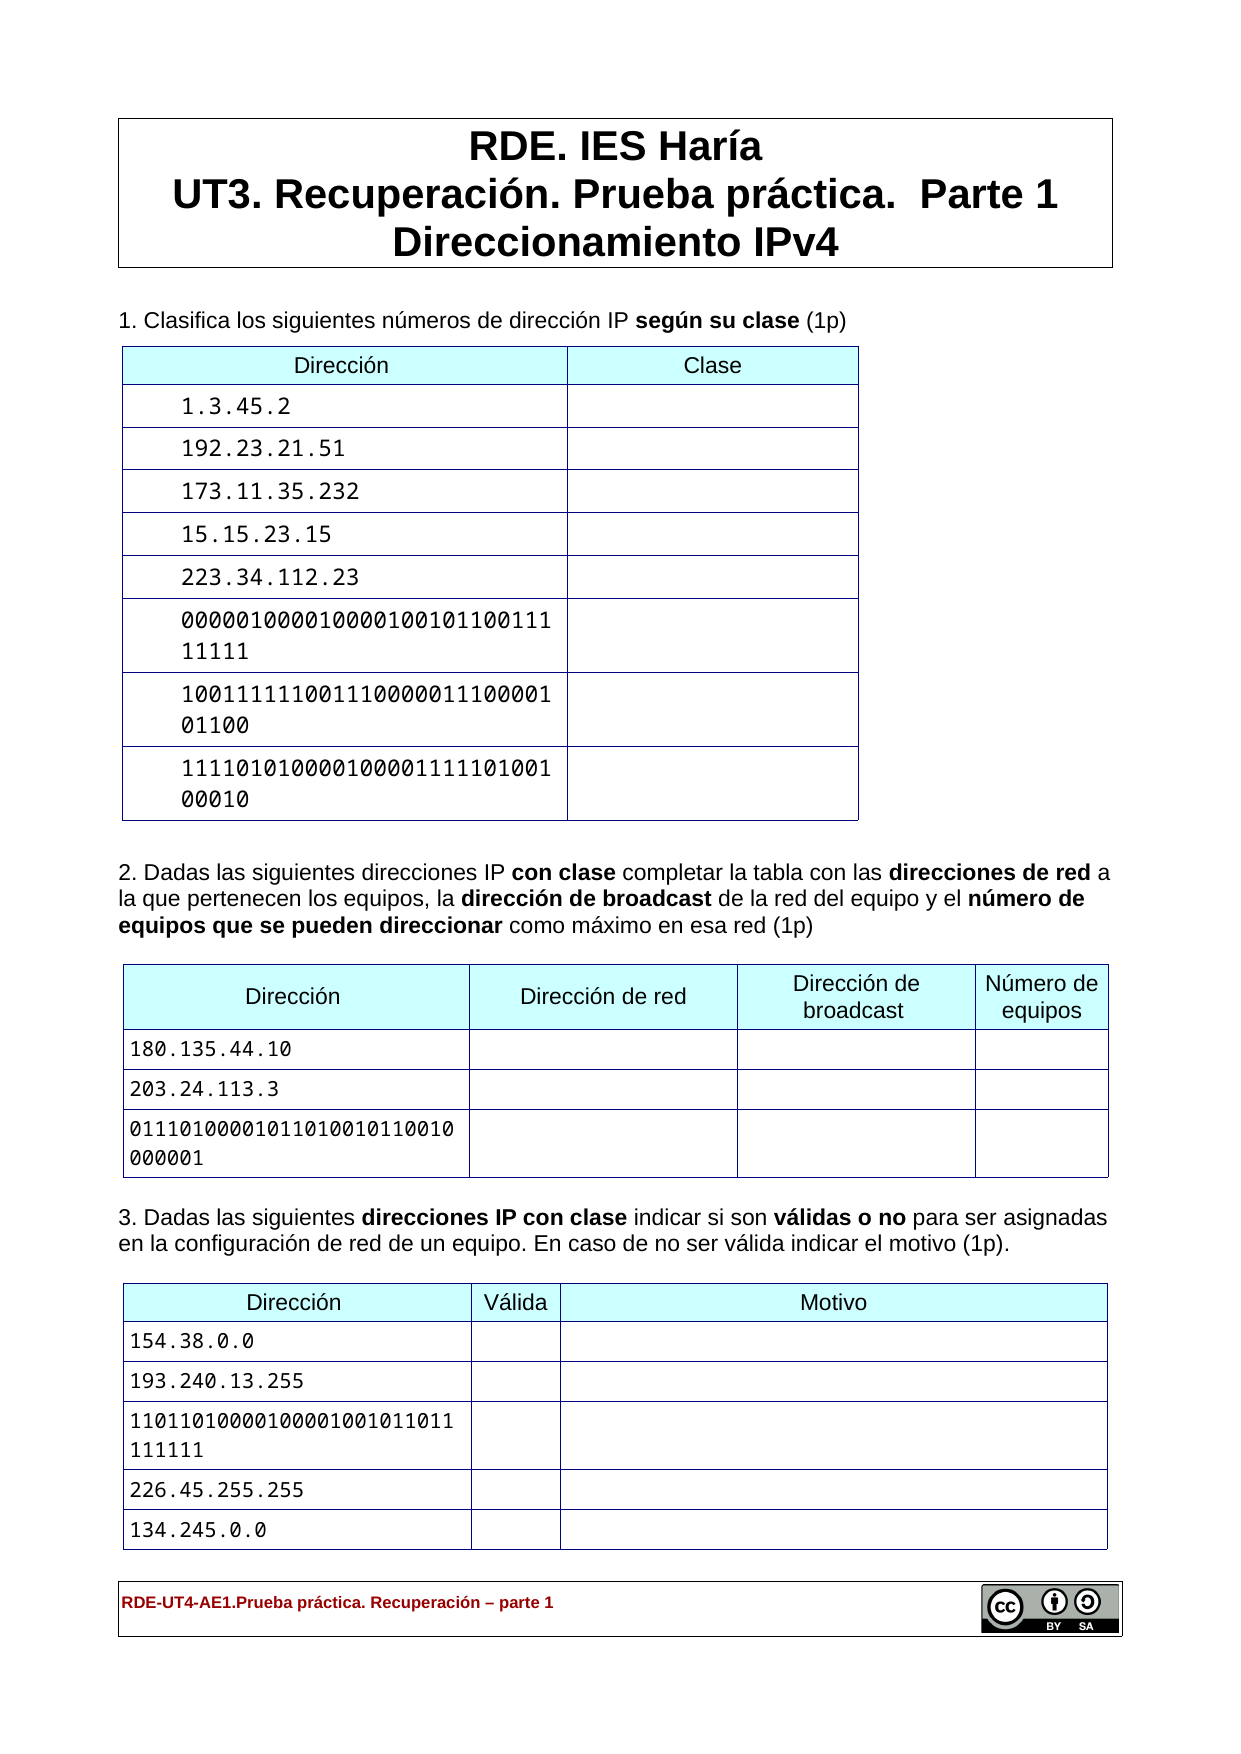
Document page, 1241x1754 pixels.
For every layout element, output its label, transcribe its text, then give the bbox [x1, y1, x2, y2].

table_header Clase [568, 347, 858, 384]
table_cell [568, 673, 858, 746]
table_cell [976, 1030, 1108, 1069]
table_header Motivo [561, 1284, 1107, 1321]
table_cell 203.24.113.3 [124, 1070, 469, 1109]
table_cell 10011111100111000001110000101100 [123, 673, 567, 746]
table_cell [472, 1510, 560, 1549]
table_cell [568, 599, 858, 672]
table_cell 11110101000010000111110100100010 [123, 747, 567, 820]
table_cell 173.11.35.232 [123, 470, 567, 512]
text UT3. Recuperación. Prueba práctica. Parte 1 [119, 166, 1112, 214]
table_cell 00000100001000010010110011111111 [123, 599, 567, 672]
table_cell [976, 1070, 1108, 1109]
text RDE. IES Haría [119, 119, 1112, 166]
table_cell [470, 1070, 737, 1109]
table_header Dirección [123, 347, 567, 384]
table_cell [561, 1362, 1107, 1401]
table_cell 1.3.45.2 [123, 385, 567, 427]
table_header Dirección [124, 1284, 471, 1321]
table_cell [568, 556, 858, 598]
table_cell 134.245.0.0 [124, 1510, 471, 1549]
text 1. Clasifica los siguientes números de dirección IP según su clase (1p) [118, 307, 1122, 333]
table_cell [472, 1470, 560, 1509]
table_header Número de equipos [976, 965, 1108, 1029]
table_cell 192.23.21.51 [123, 428, 567, 469]
table_cell [976, 1110, 1108, 1177]
table_cell 154.38.0.0 [124, 1322, 471, 1361]
table_cell [738, 1110, 975, 1177]
table_cell 01110100001011010010110010000001 [124, 1110, 469, 1177]
text 2. Dadas las siguientes direcciones IP con clase completar la tabla con las direcciones de red a la que pertenecen los equipos, la dirección de broadcast de la red del equipo y el número de equipos que se pueden direccionar como máximo en esa red (1p) [118, 859, 1122, 938]
table_cell [568, 385, 858, 427]
table_cell [568, 747, 858, 820]
table_cell [561, 1322, 1107, 1361]
table_cell [472, 1322, 560, 1361]
table_cell [561, 1402, 1107, 1469]
table_cell [561, 1510, 1107, 1549]
table_cell 226.45.255.255 [124, 1470, 471, 1509]
table_cell [470, 1110, 737, 1177]
table_header Dirección [124, 965, 469, 1029]
text 3. Dadas las siguientes direcciones IP con clase indicar si son válidas o no para ser asignadas en la configuración de red de un equipo. En caso de no ser válida indicar el motivo (1p). [118, 1203, 1122, 1256]
picture [981, 1584, 1119, 1633]
table_cell [472, 1402, 560, 1469]
table_cell [470, 1030, 737, 1069]
table_cell 193.240.13.255 [124, 1362, 471, 1401]
table_cell 15.15.23.15 [123, 513, 567, 555]
table_cell [738, 1070, 975, 1109]
table_cell [568, 513, 858, 555]
table_cell 180.135.44.10 [124, 1030, 469, 1069]
table_cell [738, 1030, 975, 1069]
table_cell 223.34.112.23 [123, 556, 567, 598]
table_cell [568, 470, 858, 512]
table_cell 11011010000100001001011011111111 [124, 1402, 471, 1469]
table_header Dirección de broadcast [738, 965, 975, 1029]
text Direccionamiento IPv4 [119, 214, 1112, 267]
table_cell [568, 428, 858, 469]
table_header Válida [472, 1284, 560, 1321]
table_cell [472, 1362, 560, 1401]
table_header Dirección de red [470, 965, 737, 1029]
table_cell [561, 1470, 1107, 1509]
